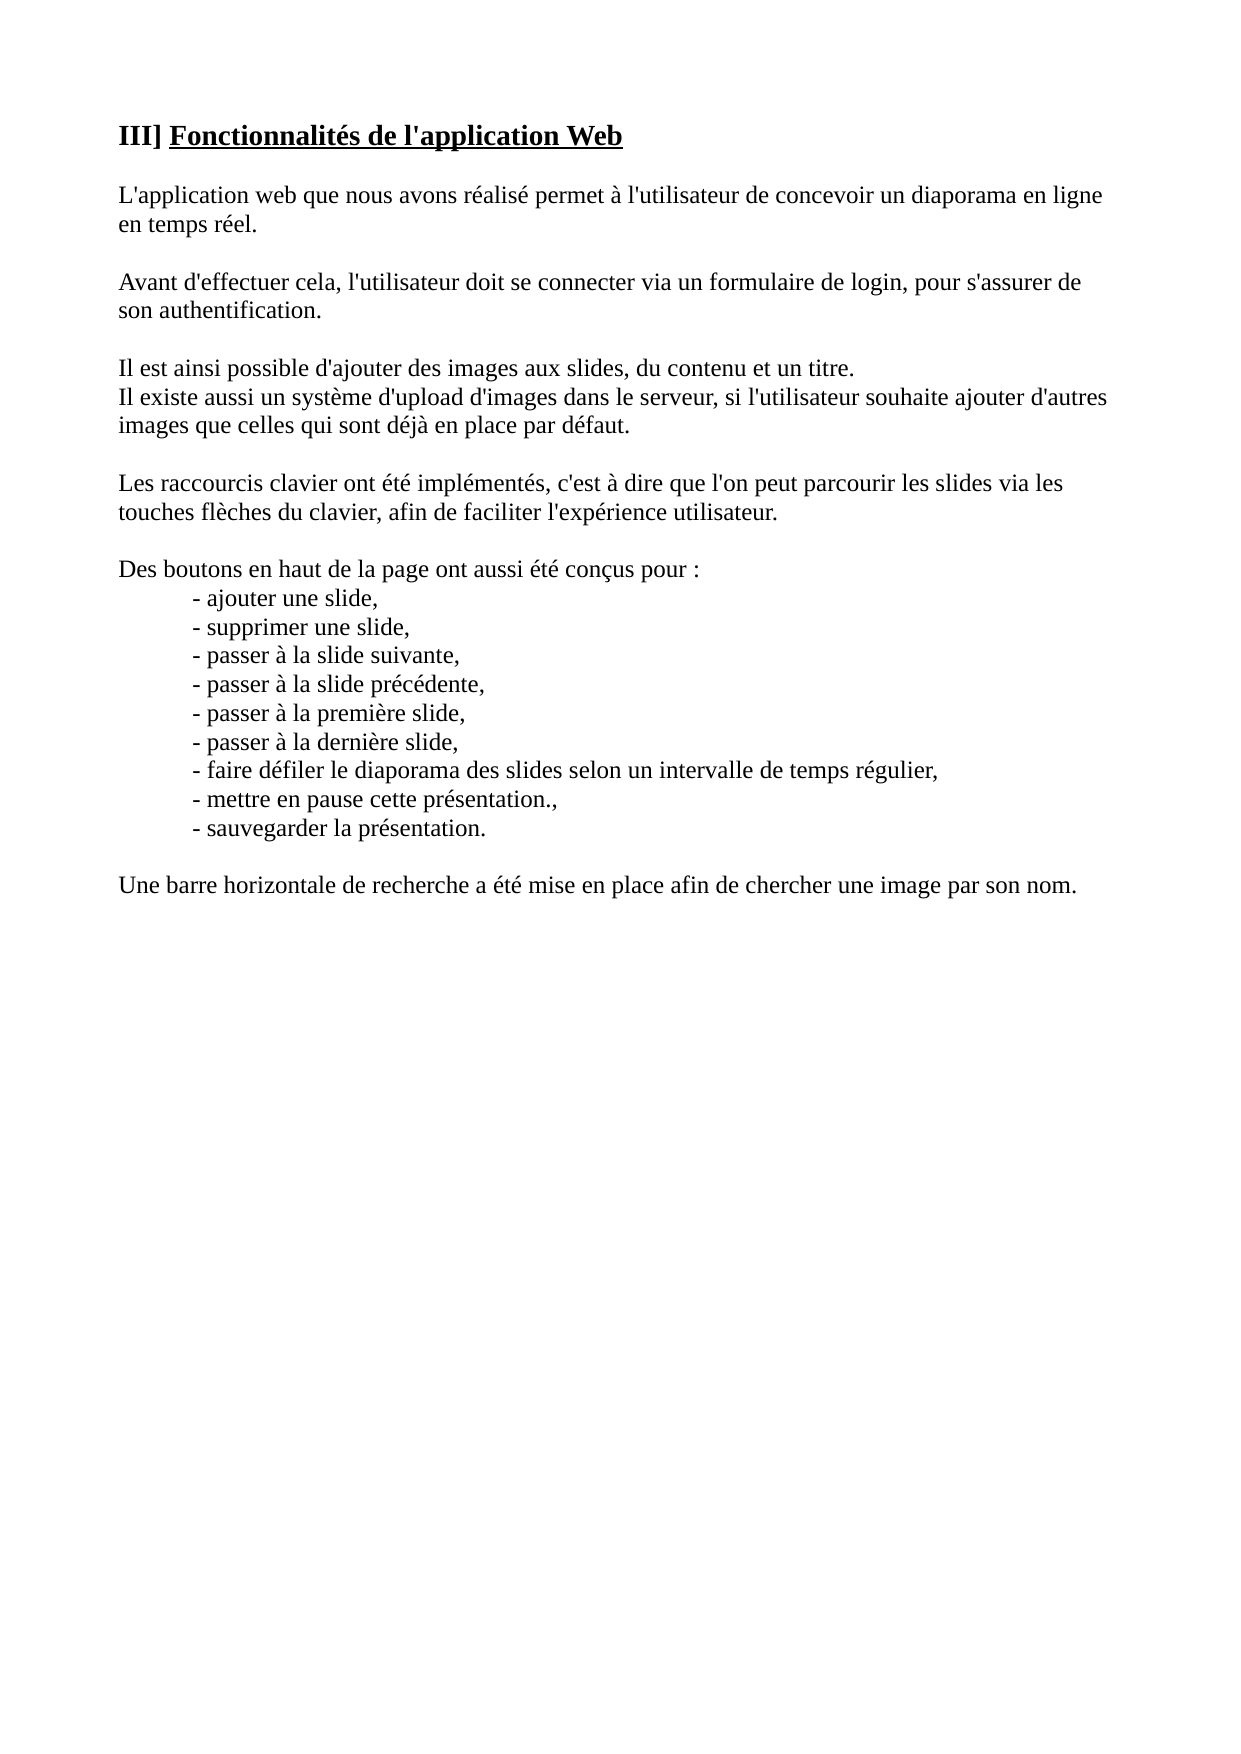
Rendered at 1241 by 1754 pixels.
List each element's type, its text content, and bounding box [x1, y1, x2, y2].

text Avant d'effectuer cela, l'utilisateur doit se connecter via un formulaire de login, pour s'assurer de son authentification. [118, 267, 1122, 324]
text - passer à la slide suivante, [118, 640, 1122, 669]
text - passer à la slide précédente, [118, 669, 1122, 698]
text Des boutons en haut de la page ont aussi été conçus pour : [118, 554, 1122, 583]
text Il existe aussi un système d'upload d'images dans le serveur, si l'utilisateur souhaite ajouter d'autres images que celles qui sont déjà en place par défaut. [118, 382, 1122, 439]
text Il est ainsi possible d'ajouter des images aux slides, du contenu et un titre. [118, 353, 1122, 382]
text Une barre horizontale de recherche a été mise en place afin de chercher une image par son nom. [118, 870, 1122, 899]
text III] Fonctionnalités de l'application Web [118, 118, 1122, 152]
text - passer à la dernière slide, [118, 727, 1122, 755]
text Les raccourcis clavier ont été implémentés, c'est à dire que l'on peut parcourir les slides via les touches flèches du clavier, afin de faciliter l'expérience utilisateur. [118, 468, 1122, 525]
text - mettre en pause cette présentation., [118, 784, 1122, 813]
text - faire défiler le diaporama des slides selon un intervalle de temps régulier, [118, 755, 1122, 784]
text - ajouter une slide, [118, 583, 1122, 612]
text - sauvegarder la présentation. [118, 813, 1122, 842]
text L'application web que nous avons réalisé permet à l'utilisateur de concevoir un diaporama en ligne en temps réel. [118, 180, 1122, 238]
text - supprimer une slide, [118, 612, 1122, 640]
text - passer à la première slide, [118, 698, 1122, 727]
